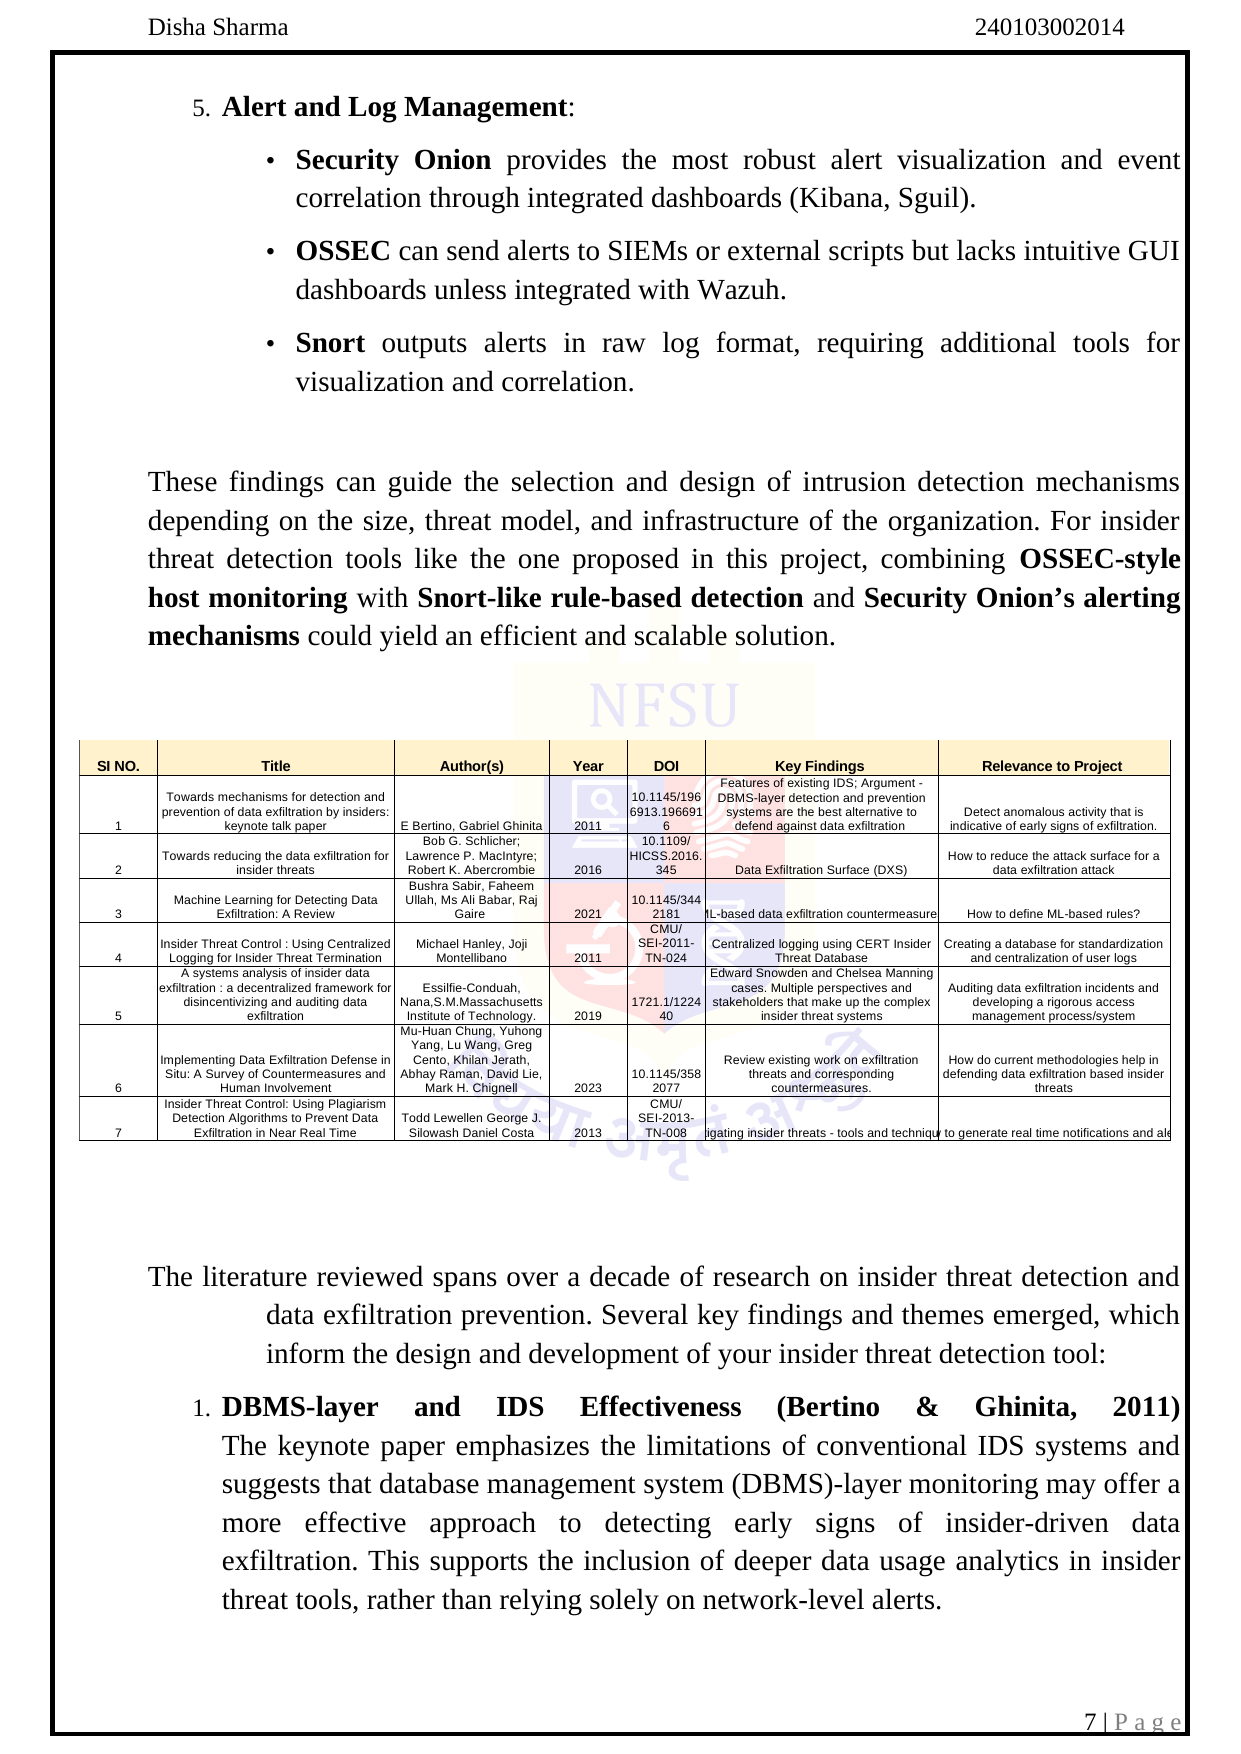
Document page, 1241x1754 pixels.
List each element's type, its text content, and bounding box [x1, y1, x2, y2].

text The literature reviewed spans over a decade of research on insider threat detection and data exfiltration prevention. Several key findings and themes emerged, which inform the design and development of your insider threat detection tool: [148, 1259, 1181, 1369]
list Snort outputs alerts in raw log format, requiring additional tools for visualization and correlation. [266, 325, 1181, 397]
list DBMS-layer and IDS Effectiveness (Bertino & Ghinita, 2011) The keynote paper emphasizes the limitations of conventional IDS systems and suggests that database management system (DBMS)-layer monitoring may offer a more effective approach to detecting early signs of insider-driven data exfiltration. This supports the inclusion of deeper data usage analytics in insider threat tools, rather than relying solely on network-level alerts. [192, 1389, 1181, 1615]
list Security Onion provides the most robust alert visualization and event correlation through integrated dashboards (Kibana, Sguil). [266, 142, 1181, 214]
list OSSEC can send alerts to SIEMs or external scripts but lacks intuitive GUI dashboards unless integrated with Wazuh. [266, 233, 1181, 306]
list Alert and Log Management: [192, 89, 1181, 122]
text These findings can guide the selection and design of intrusion detection mechanisms depending on the size, threat model, and infrastructure of the organization. For insider threat detection tools like the one proposed in this project, combining OSSEC-style host monitoring with Snort-like rule-based detection and Security Onion’s alerting mechanisms could yield an efficient and scalable solution. [148, 464, 1181, 652]
